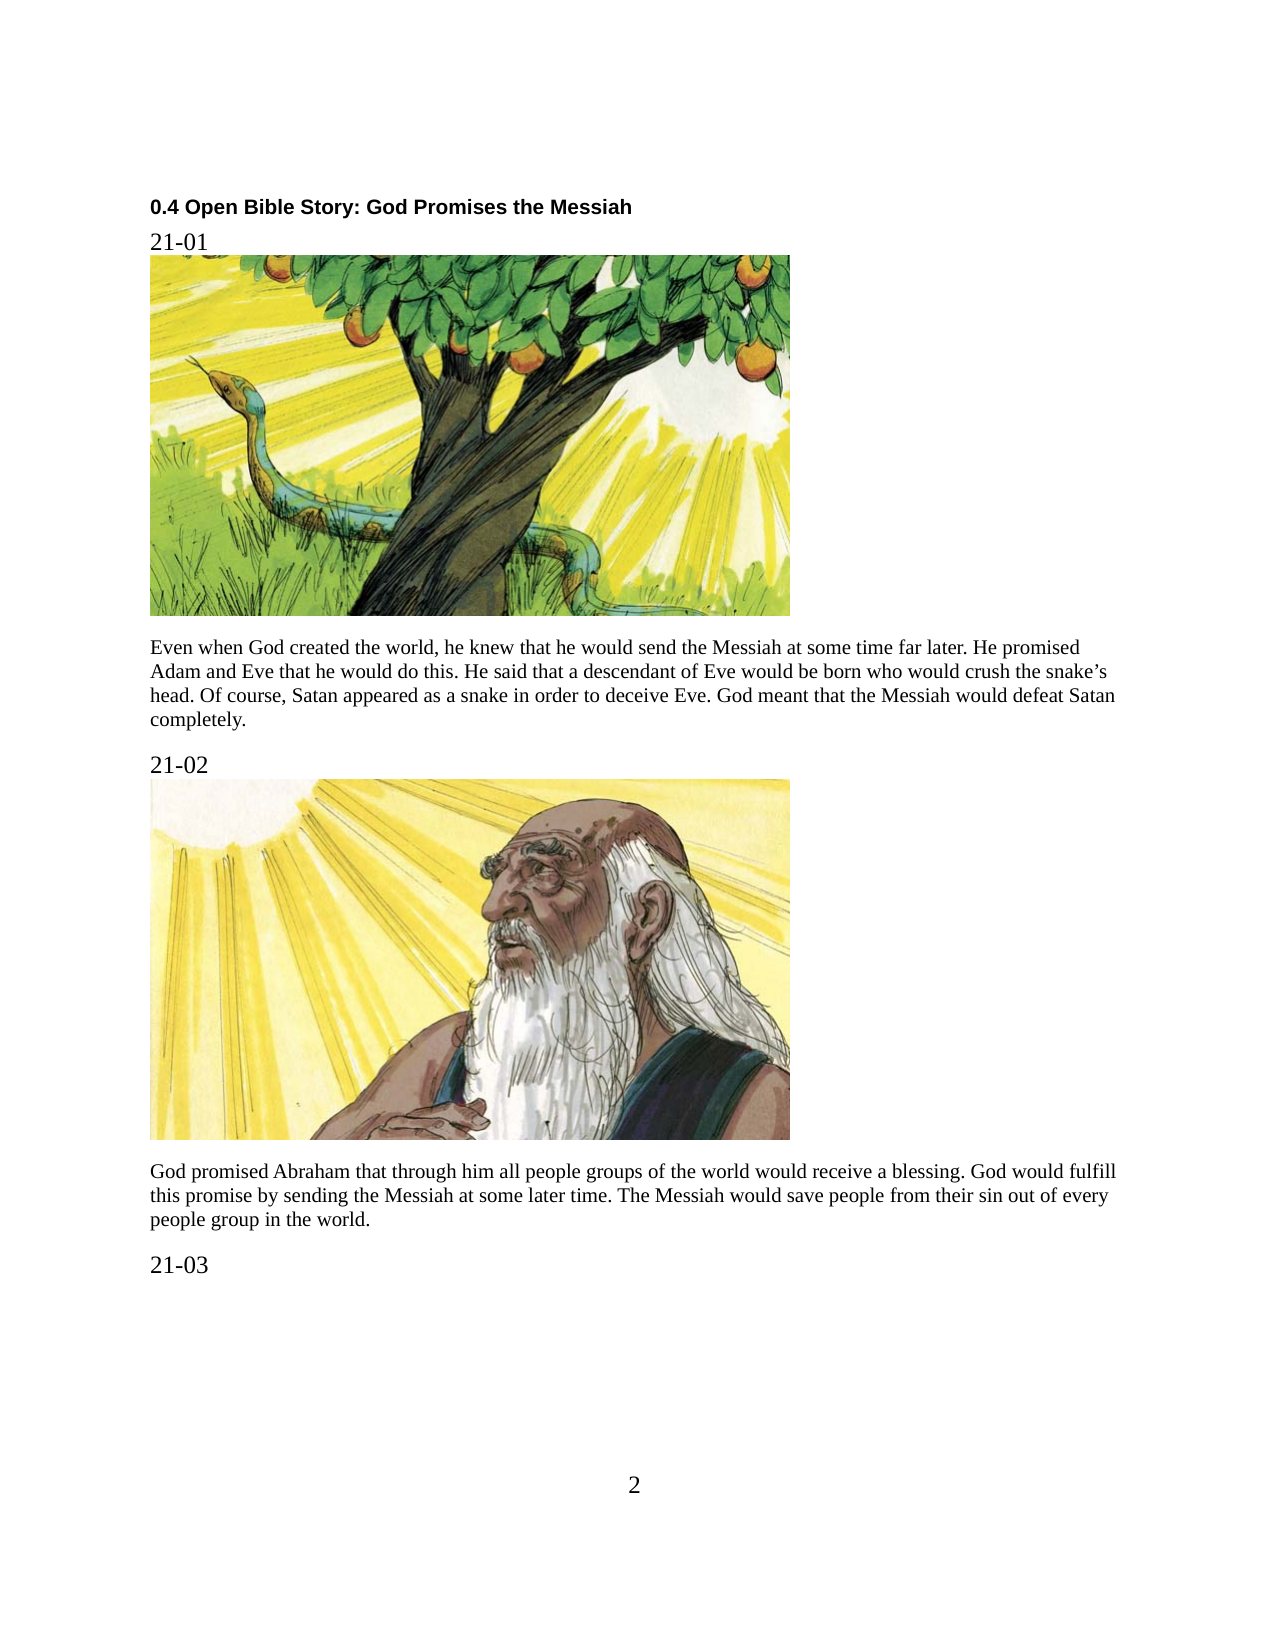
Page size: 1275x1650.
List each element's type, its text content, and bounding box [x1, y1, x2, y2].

subtitle 21-03 [150, 1251, 1125, 1279]
subtitle 21-02 [150, 751, 1125, 779]
picture [150, 779, 790, 1140]
subtitle 21-01 [150, 227, 1125, 255]
text God promised Abraham that through him all people groups of the world would receive a blessing. God would fulfill this promise by sending the Messiah at some later time. The Messiah would save people from their sin out of every people group in the world. [150, 1159, 1125, 1231]
picture [150, 255, 790, 616]
text Even when God created the world, he knew that he would send the Messiah at some time far later. He promised Adam and Eve that he would do this. He said that a descendant of Eve would be born who would crush the snake’s head. Of course, Satan appeared as a snake in order to deceive Eve. God meant that the Messiah would defeat Satan completely. [150, 635, 1125, 731]
subtitle 0.4 Open Bible Story: God Promises the Messiah [150, 195, 1125, 219]
